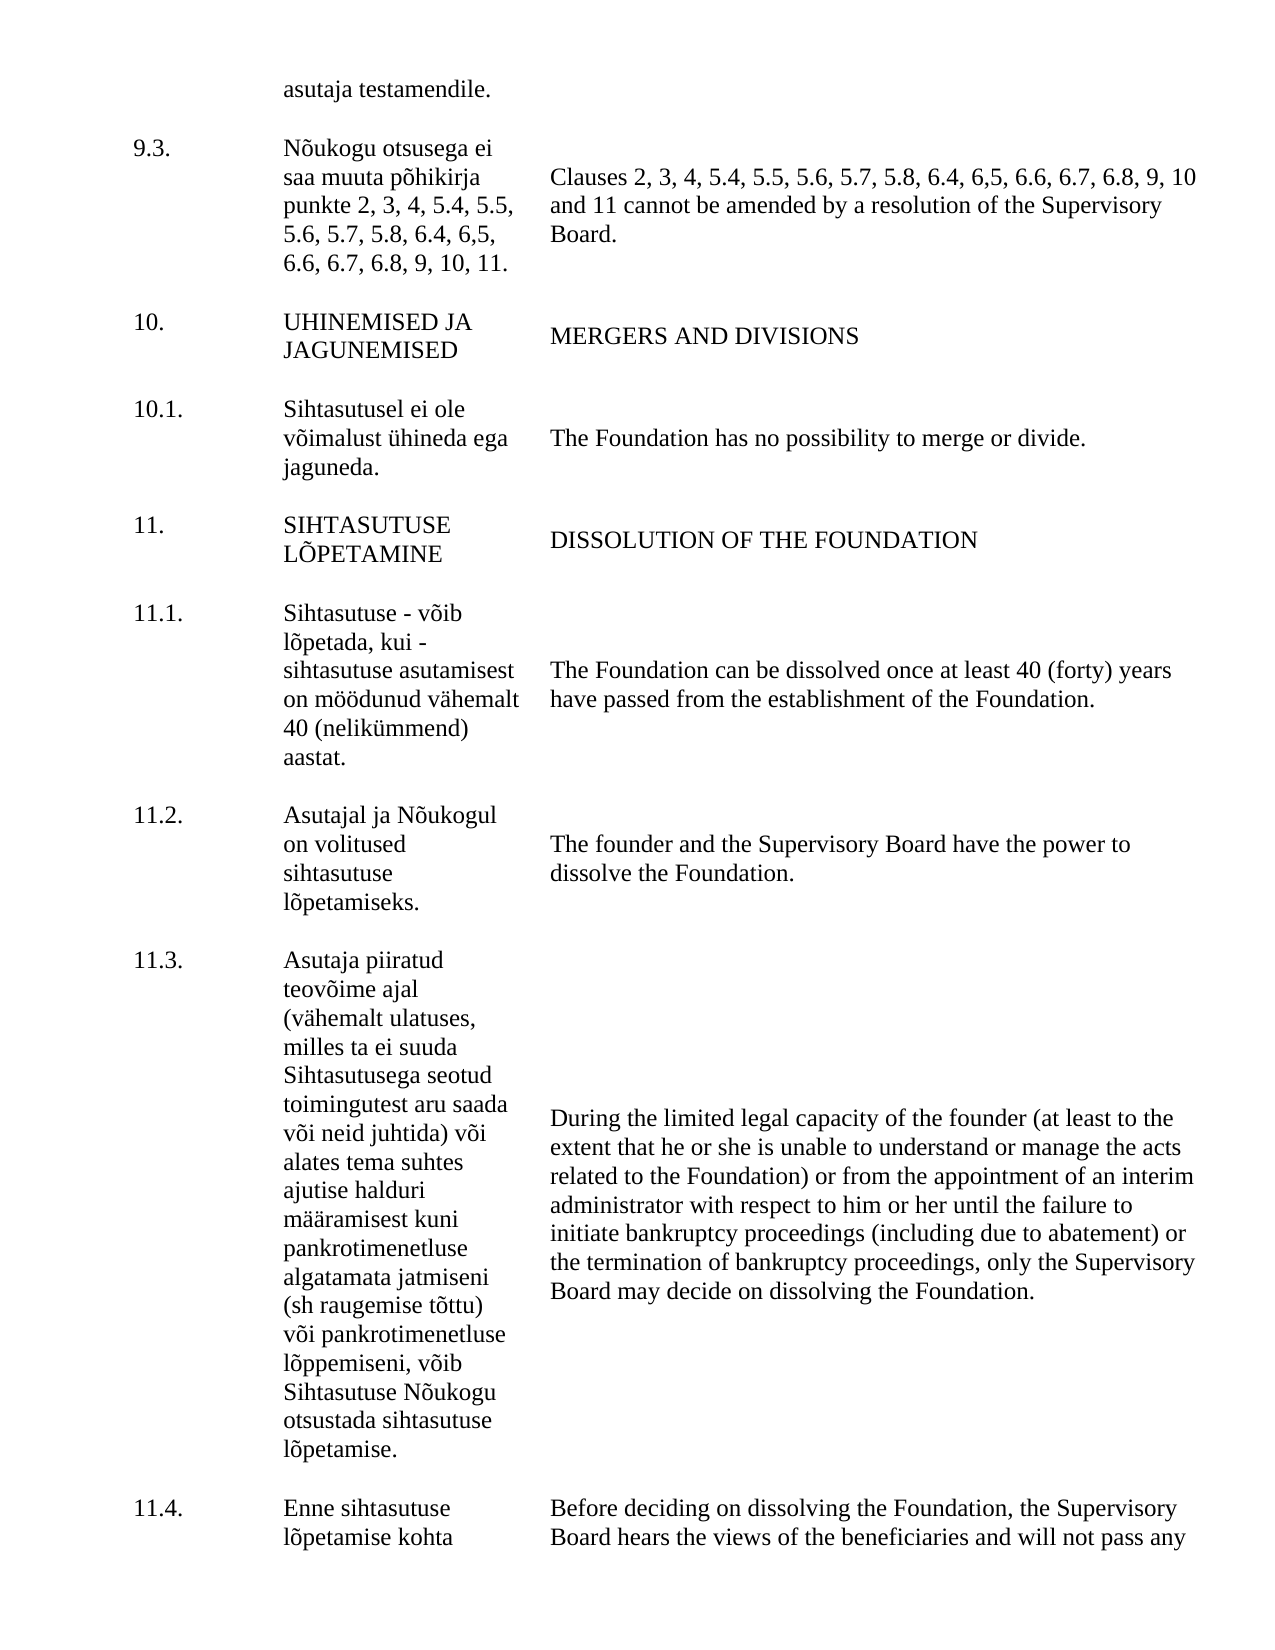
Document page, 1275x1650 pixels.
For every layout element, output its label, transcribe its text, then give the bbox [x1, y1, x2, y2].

table_cell Enne sihtasutuse lõpetamise kohta otsuse tegemist kuulab Nõukogu ara _ soodustatud _ isikute arvamused ega tee kõnealuses asjas ühtegi otsust, kui kõnealust otsust ei ole eelnevalt heaks kiidetud soodustatud isikute otsusega punktis 4.7 sätestatud korras, kuid sihtasutuse lõpetamiseks peab selle otsuse poolt olema vähemalt 8/10 soodustatud isikute häältest. [118, 1478, 535, 1565]
table_cell The founder and the Supervisory Board have the power to dissolve the Foundation. [535, 785, 1216, 930]
table_cell During the limited legal capacity of the founder (at least to the extent that he or she is unable to understand or manage the acts related to the Foundation) or from the appointment of an interim administrator with respect to him or her until the failure to initiate bankruptcy proceedings (including due to abatement) or the termination of bankruptcy proceedings, only the Supervisory Board may decide on dissolving the Foundation. [535, 930, 1216, 1478]
table_cell UHINEMISED JA JAGUNEMISED [118, 292, 535, 379]
table_cell Asutaja piiratud teovõime ajal (vähemalt ulatuses, milles ta ei suuda Sihtasutusega seotud toimingutest aru saada või neid juhtida) või alates tema suhtes ajutise halduri määramisest kuni pankrotimenetluse algatamata jatmiseni (sh raugemise tõttu) või pankrotimenetluse lõppemiseni, võib Sihtasutuse Nõukogu otsustada sihtasutuse lõpetamise. [118, 930, 535, 1478]
table_cell [535, 59, 1216, 118]
table_cell The Foundation can be dissolved once at least 40 (forty) years have passed from the establishment of the Foundation. [535, 583, 1216, 785]
table_cell Sihtasutuse - võib lõpetada, kui - sihtasutuse asutamisest on möödunud vähemalt 40 (nelikümmend) aastat. [118, 583, 535, 785]
table_cell Clauses 2, 3, 4, 5.4, 5.5, 5.6, 5.7, 5.8, 6.4, 6,5, 6.6, 6.7, 6.8, 9, 10 and 11 cannot be amended by a resolution of the Supervisory Board. [535, 118, 1216, 292]
table_cell Sihtasutusel ei ole võimalust ühineda ega jaguneda. [118, 379, 535, 495]
table_cell The Foundation has no possibility to merge or divide. [535, 379, 1216, 495]
table_cell asutaja testamendile. [118, 59, 535, 118]
table_cell Nõukogu otsusega ei saa muuta põhikirja punkte 2, 3, 4, 5.4, 5.5, 5.6, 5.7, 5.8, 6.4, 6,5, 6.6, 6.7, 6.8, 9, 10, 11. [118, 118, 535, 292]
table_cell DISSOLUTION OF THE FOUNDATION [535, 495, 1216, 583]
table_cell MERGERS AND DIVISIONS [535, 292, 1216, 379]
table_cell Before deciding on dissolving the Foundation, the Supervisory Board hears the views of the beneficiaries and will not pass any [535, 1478, 1216, 1565]
table_cell Asutajal ja Nõukogul on volitused sihtasutuse lõpetamiseks. [118, 785, 535, 930]
table_cell SIHTASUTUSE LÕPETAMINE [118, 495, 535, 583]
